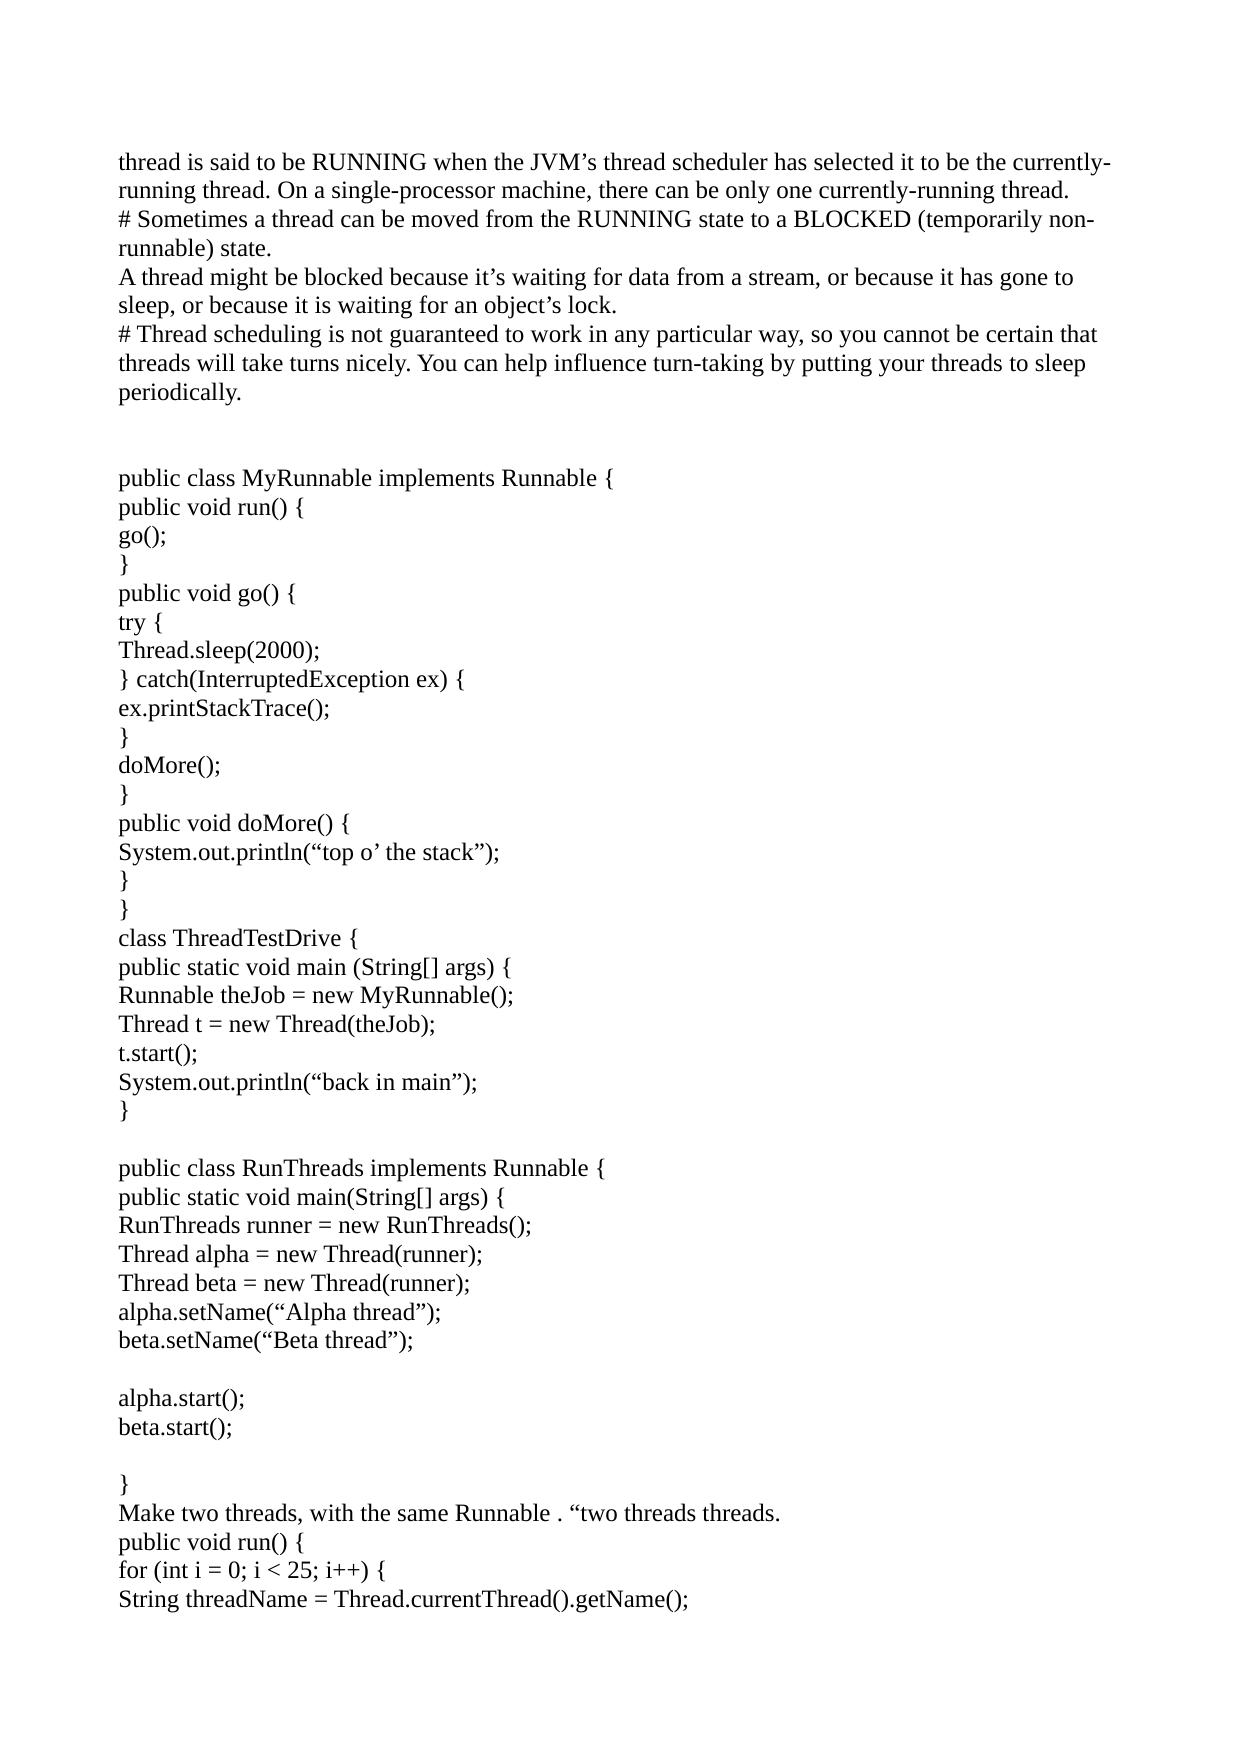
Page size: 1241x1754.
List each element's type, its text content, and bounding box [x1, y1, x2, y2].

text System.out.println(“top o’ the stack”); [118, 837, 1122, 866]
text } [118, 549, 1122, 578]
text thread is said to be RUNNING when the JVM’s thread scheduler has selected it to be the currently- [118, 147, 1122, 176]
text go(); [118, 521, 1122, 549]
text } [118, 779, 1122, 808]
text ex.printStackTrace(); [118, 693, 1122, 722]
text public static void main (String[] args) { [118, 952, 1122, 981]
text public void go() { [118, 578, 1122, 607]
text public void run() { [118, 492, 1122, 521]
text Runnable theJob = new MyRunnable(); [118, 981, 1122, 1009]
text } catch(InterruptedException ex) { [118, 664, 1122, 693]
text } [118, 1096, 1122, 1124]
text } [118, 1469, 1122, 1498]
text Make two threads, with the same Runnable . “two threads threads. [118, 1498, 1122, 1527]
text RunThreads runner = new RunThreads(); [118, 1211, 1122, 1239]
text System.out.println(“back in main”); [118, 1067, 1122, 1096]
text try { [118, 607, 1122, 636]
text # Thread scheduling is not guaranteed to work in any particular way, so you cannot be certain that threads will take turns nicely. You can help influence turn-taking by putting your threads to sleep periodically. [118, 319, 1122, 406]
text public class MyRunnable implements Runnable { [118, 463, 1122, 492]
text beta.start(); [118, 1412, 1122, 1441]
text running thread. On a single-processor machine, there can be only one currently-running thread. [118, 176, 1122, 204]
text String threadName = Thread.currentThread().getName(); [118, 1584, 1122, 1613]
text class ThreadTestDrive { [118, 923, 1122, 952]
text public void run() { [118, 1527, 1122, 1556]
text } [118, 866, 1122, 894]
text public static void main(String[] args) { [118, 1182, 1122, 1211]
text t.start(); [118, 1038, 1122, 1067]
text A thread might be blocked because it’s waiting for data from a stream, or because it has gone to sleep, or because it is waiting for an object’s lock. [118, 262, 1122, 319]
text Thread.sleep(2000); [118, 636, 1122, 664]
text alpha.setName(“Alpha thread”); [118, 1297, 1122, 1326]
text public void doMore() { [118, 808, 1122, 837]
text } [118, 894, 1122, 923]
text Thread t = new Thread(theJob); [118, 1009, 1122, 1038]
text # Sometimes a thread can be moved from the RUNNING state to a BLOCKED (temporarily non-runnable) state. [118, 204, 1122, 262]
text } [118, 722, 1122, 751]
text alpha.start(); [118, 1383, 1122, 1412]
text Thread alpha = new Thread(runner); [118, 1239, 1122, 1268]
text for (int i = 0; i < 25; i++) { [118, 1556, 1122, 1584]
text doMore(); [118, 751, 1122, 779]
text beta.setName(“Beta thread”); [118, 1326, 1122, 1354]
text public class RunThreads implements Runnable { [118, 1153, 1122, 1182]
text Thread beta = new Thread(runner); [118, 1268, 1122, 1297]
